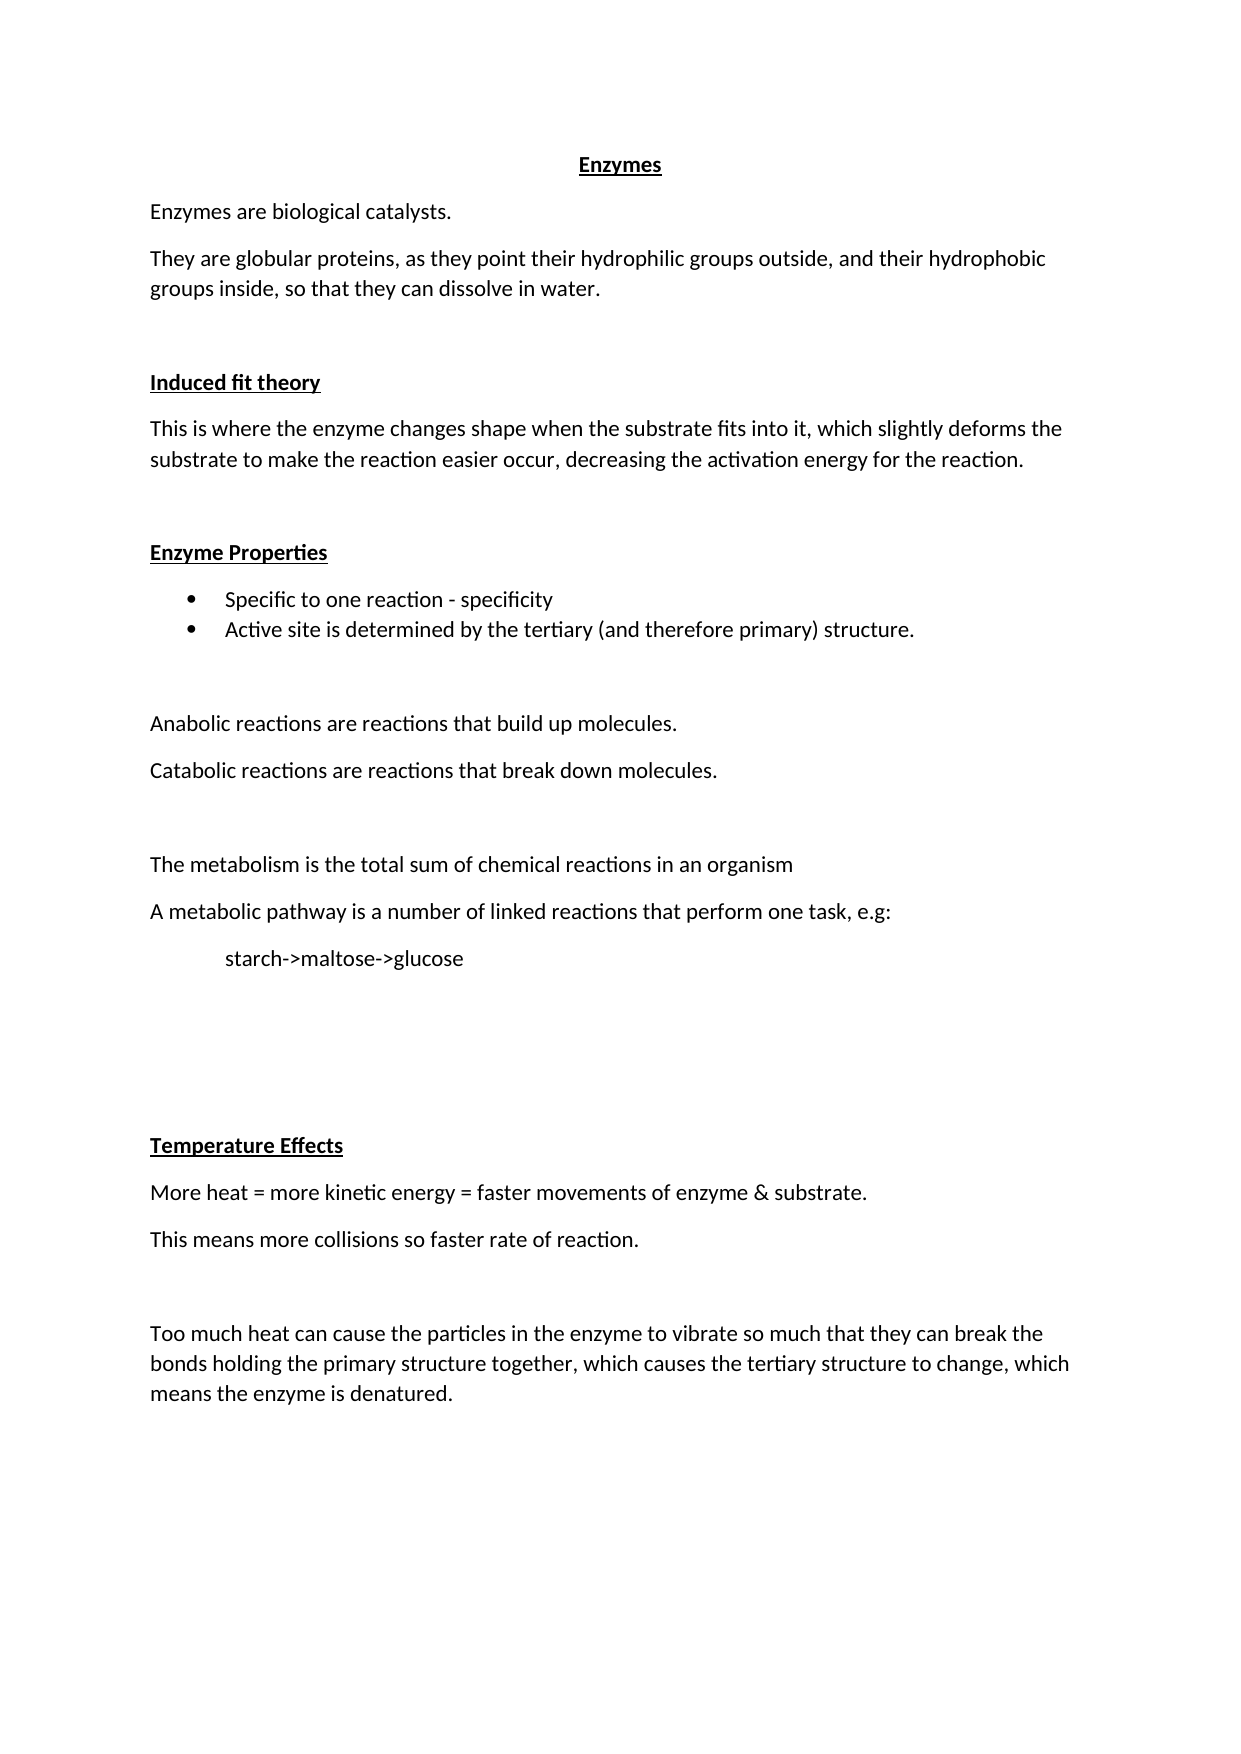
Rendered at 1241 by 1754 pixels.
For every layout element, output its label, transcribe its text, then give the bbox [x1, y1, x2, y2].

text Temperature Effects [150, 1131, 1090, 1159]
text This means more collisions so faster rate of reaction. [150, 1225, 1090, 1253]
text A metabolic pathway is a number of linked reactions that perform one task, e.g: [150, 897, 1090, 925]
text Catabolic reactions are reactions that break down molecules. [150, 756, 1090, 784]
text Anabolic reactions are reactions that build up molecules. [150, 709, 1090, 737]
list Active site is determined by the tertiary (and therefore primary) structure. [187, 616, 1090, 644]
text They are globular proteins, as they point their hydrophilic groups outside, and their hydrophobic groups inside, so that they can dissolve in water. [150, 244, 1090, 302]
list Specific to one reaction - specificity [187, 585, 1090, 613]
text More heat = more kinetic energy = faster movements of enzyme & substrate. [150, 1178, 1090, 1206]
text The metabolism is the total sum of chemical reactions in an organism [150, 850, 1090, 878]
text Enzyme Properties [150, 538, 1090, 567]
text This is where the enzyme changes shape when the substrate fits into it, which slightly deforms the substrate to make the reaction easier occur, decreasing the activation energy for the reaction. [150, 414, 1090, 473]
text Enzymes [150, 150, 1090, 178]
text Enzymes are biological catalysts. [150, 197, 1090, 225]
text Too much heat can cause the particles in the enzyme to vibrate so much that they can break the bonds holding the primary structure together, which causes the tertiary structure to change, which means the enzyme is denatured. [150, 1319, 1090, 1407]
text starch->maltose->glucose [150, 944, 1090, 972]
text Induced fit theory [150, 368, 1090, 396]
